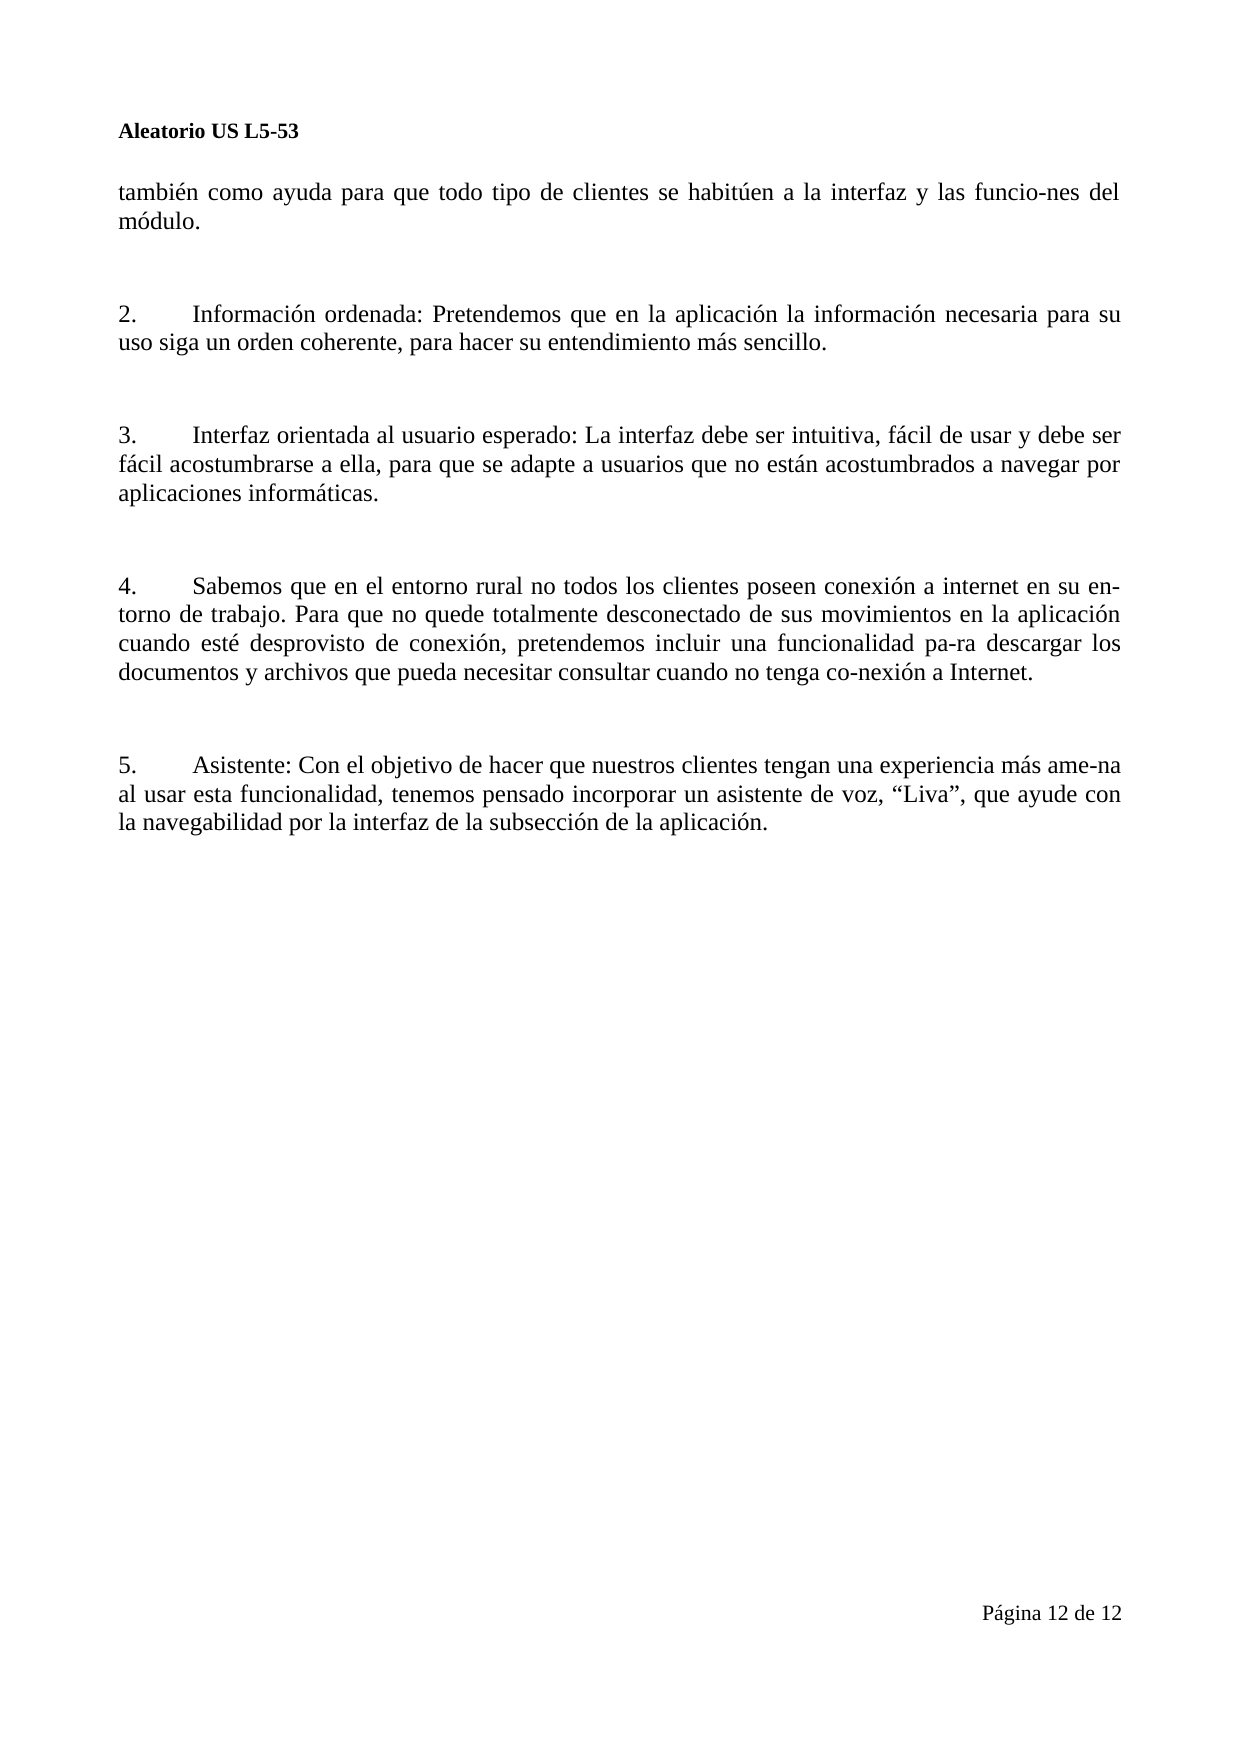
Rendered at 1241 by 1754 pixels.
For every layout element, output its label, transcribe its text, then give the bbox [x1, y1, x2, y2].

text 5. Asistente: Con el objetivo de hacer que nuestros clientes tengan una experiencia más ame-na al usar esta funcionalidad, tenemos pensado incorporar un asistente de voz, “Liva”, que ayude con la navegabilidad por la interfaz de la subsección de la aplicación. [118, 750, 1122, 836]
text también como ayuda para que todo tipo de clientes se habitúen a la interfaz y las funcio-nes del módulo. [118, 177, 1122, 234]
text 2. Información ordenada: Pretendemos que en la aplicación la información necesaria para su uso siga un orden coherente, para hacer su entendimiento más sencillo. [118, 299, 1122, 356]
text 4. Sabemos que en el entorno rural no todos los clientes poseen conexión a internet en su en-torno de trabajo. Para que no quede totalmente desconectado de sus movimientos en la aplicación cuando esté desprovisto de conexión, pretendemos incluir una funcionalidad pa-ra descargar los documentos y archivos que pueda necesitar consultar cuando no tenga co-nexión a Internet. [118, 571, 1122, 686]
text 3. Interfaz orientada al usuario esperado: La interfaz debe ser intuitiva, fácil de usar y debe ser fácil acostumbrarse a ella, para que se adapte a usuarios que no están acostumbrados a navegar por aplicaciones informáticas. [118, 420, 1122, 507]
